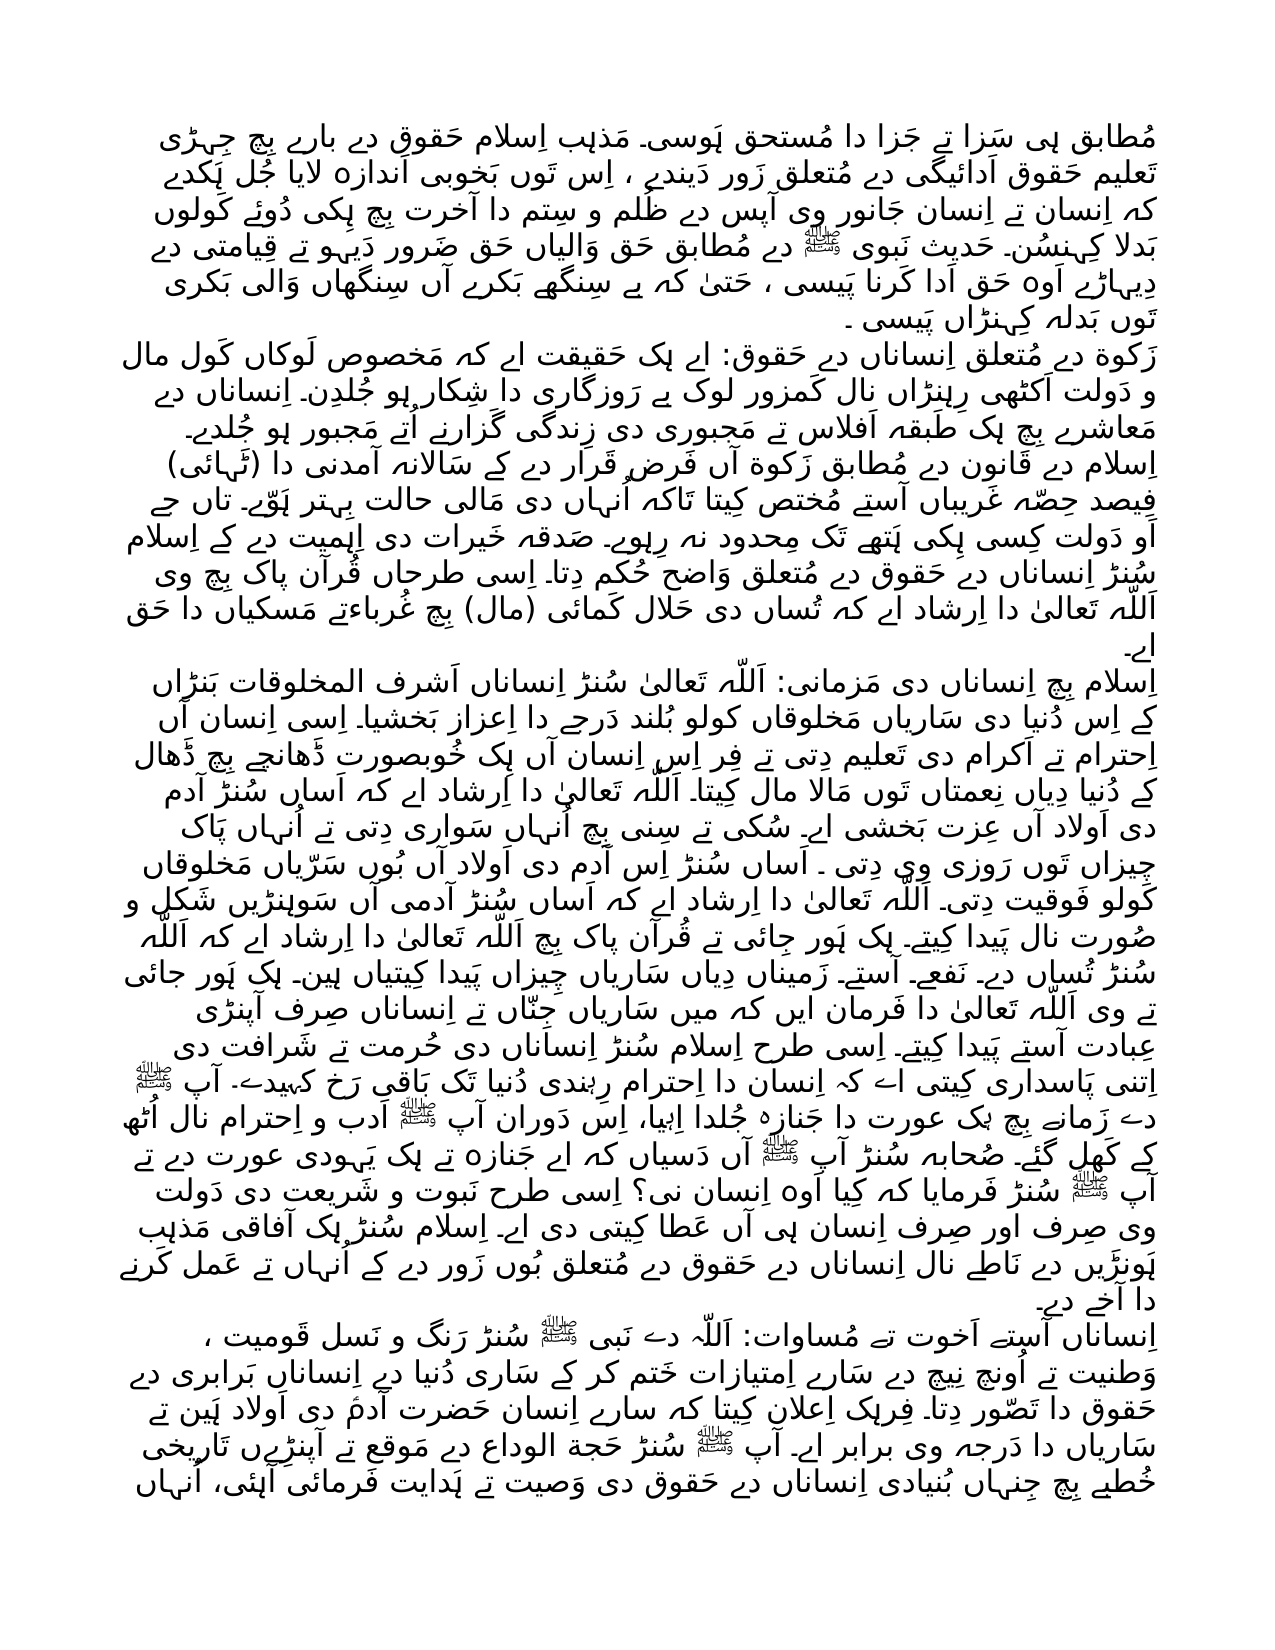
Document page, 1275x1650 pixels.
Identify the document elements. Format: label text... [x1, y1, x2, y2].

text اِنساناں آستے اَخوت تے مُساوات: اَللّہ دے نَبی ﷺ سُنڑ رَنگ و نَسل قَومیت ، وَطنیت تے اُونچ نِیچ دے سَارے اِمتیازات خَتم کر کے سَاری دُنیا دے اِنساناں بَرابری دے حَقوق دا تَصّور دِتا۔ فِرہک اِعلان کِیتا کہ سارے اِنسان حَضرت آدمؑ دی اَولاد ہَین تے سَاریاں دا دَرجہ وی برابر اے۔ آپ ﷺ سُنڑ حَجة الوداع دے مَوقع تے آپنڑِےں تَاریخی خُطبے بِچ جِنہاں بُنیادی اِنساناں دے حَقوق دی وَصیت تے ہَدایت فَرمائی آہئی، اُنہاں بِچ اِنساناں دی وَحدت تے مُساوات دا مَسئلہ خَصوصی اِہمیت دا حَامل اے۔ نبی ﷺ دا ارشاد ہے کہ اے لوکو ! یَقینا تُساں دا پَروردیگار ہک ہی اے۔ تُساں داپے تے دَادا وی ہک ہی ہَے تے اَوہ سارے وی تے تُسی وی حَضرت آدمؑ دی اَولاد اَو۔ حضرت آدمؑ آں اَللہ پاک سُنڑ مِٹی تَوں پَیدا کِیتا۔ یَقینََا تُساں بِچ اَللّہ تَعالیٰ دے نَزدیک سَب تَوں زِیادہ مُعزز اَوہ شَخص اے، جِہڑا سَب تَوں زِیادہ مُتقی تے پَرہیز گار اے تے پاک بَاز ہے ۔ کِسی وی عَربی آں عَجمی تے کُج بَرتری تے فَضیلت حَاصل نی۔ اَگر فَضیلت ہوئی وی تے اَوہ صرف تَقویٰ دی بُنیاد تے ہَوسی۔ فَتح مَکّہ دے موقع تے آپ ﷺ سُنڑاآپنڑےں خُطبے بِچ اِسی طرح دا اِرشاد فَرمایا تے اِنساناں دے حَقوق دے بارے بِچ حُکم دِتا۔ قُرآن پاک بِچ اَللّہ تَعالیٰ دا فَرمان اے کہ اے لَوکو! آپنڑےں پَروردگار کَولوں ڈَرو، جِس سُنڑ تُساں ہک جَان تَوں پَیدا کِیتے تے اُسی تَوں فِر جَوڑا بَڑایا۔ فِر اِنہاں دَوہاں تَوں کَثرت نال مَردو عورتاں پَیدا کِیتیاں، فِر اُنہاں پَھیلا کِہیدا۔ ہک ہَور جَائی تے اِرشاد فَرمایا کہ اے لَوکو! اَساں سُنڑ تُساں ہک مرد تے ہک عورت پَیدا کِیتے تے تُساں قَوم تے قَبیلے بَنڑائے تاکہ تُساں ہکی دُوئے دی شَناخت مِل جُلے۔ خُدا دے نَزدیک تُساں بِچوں اَکرام دے قَابل تے عِزت والا اَو ہی ہے، جِہڑا ساریاں تَوں زِیادہ پَرہیز گار ہَوسی۔ [118, 1318, 1157, 1499]
text زَکوة دے مُتعلق اِنساناں دے حَقوق: اے ہک حَقیقت اے کہ مَخصوص لَوکاں کَول مال و دَولت اَکٹھی رِہنڑاں نال کَمزور لوک بے رَوزگاری دا شِکار ہو جُلدِن۔ اِنساناں دے مَعاشرے بِچ ہک طَبقہ اَفلاس تے مَجبوری دی زِندگی گَزارنے اُتے مَجبور ہو جُلدے۔ اِسلام دے قَانون دے مُطابق زَکوة آں فَرض قَرار دے کے سَالانہ آمدنی دا (ٹَہائی) فِیصد حِصّہ غَریباں آستے مُختص کِیتا تَاکہ اُنہاں دی مَالی حالت بِہتر ہَوّے۔ تاں جے اَو دَولت کِسی ہِکی ہَتھے تَک مِحدود نہ رِہوے۔ صَدقہ خَیرات دی اِہمیت دے کے اِسلام سُنڑ اِنساناں دے حَقوق دے مُتعلق وَاضح حُکم دِتا۔ اِسی طرحاں قُرآن پاک بِچ وی اَللّہ تَعالیٰ دا اِرشاد اے کہ تُساں دی حَلال کَمائی (مال) بِچ غُرباءتے مَسکیاں دا حَق اے۔ [118, 336, 1157, 663]
text مَذہب اِسلام بِچ اِنساناں دے حَقوق دا تَصّور: حضرت محمد ﷺ دی تَعلیمات بِچ اِنساناں دے حَقوق دے مُتعلق زِندگی دے سارے شُعبیاں دے بارے بِچ جِِہڑی تَاکید کِیتی اے ، اَوہ مَذہب اِسلام بِچ اِنساناں دے حَقوق دی مُکمل تَشریح تے وَضاحت اے۔ جِنہاں بِچ اِنساناں دا اِحترام، اُنہاں دی نَفسیات تے رُجحانات، اِنساناں دی مَعاشرتی اِعتبار نال تَعلیم، شِہریت، عَلاقائی، مُلکی ثَقافتی تے مَعاشی تَقاضیاں دے مُطابق اِنساناں دی ضَرورتاں دا مُکمل لِحاط کِیتے دے۔ حَقوقاں اَدا کرنے دے بارے بِچ مَذہب اِسلام سُنڑ اِتنی اِہمیت دِتی دی اے کہ اَگر کسی وی شَخص آں دُنیا بِچ کِسی وی اِنسان دا حَق اَدا نہ کِیتا تے آخرت بِچ اُساں اَوہ حَق اَدا کرنا پَیسی۔ اَوہ چِیزاں اِنسان آں آخرت دے بارے بِچ مَذہب اِسلام دی رَوشنی بِچ دَسیاں گِیاں ہین۔ اِنسان تَعلیمات دے مُطابق ہی سَزا تے جَزا دا مُستحق ہَوسی۔ مَذہب اِسلام حَقوق دے بارے بِچ جِہڑی تَعلیم حَقوق اَدائیگی دے مُتعلق زَور دَیندے ، اِس تَوں بَخوبی اَندازہ لایا جُل ہَکدے کہ اِنسان تے اِنسان جَانور وی آپس دے ظُلم و سِتم دا آخرت بِچ ہِکی دُوئے کَولوں بَدلا کِہنسُن۔ حَدیث نَبوی ﷺ دے مُطابق حَق وَالیاں حَق ضَرور دَیہو تے قِیامتی دے دِیہاڑے اَوہ حَق اَدا کَرنا پَیسی ، حَتیٰ کہ بے سِنگھے بَکرے آں سِنگھاں وَالی بَکری تَوں بَدلہ کِہنڑاں پَیسی ۔ [118, 118, 1157, 336]
text اِسلام بِچ اِنساناں دی مَزمانی: اَللّہ تَعالیٰ سُنڑ اِنساناں اَشرف المخلوقات بَنڑاں کے اِس دُنیا دی سَاریاں مَخلوقاں کولو بُلند دَرجے دا اِعزاز بَخشیا۔ اِسی اِنسان آں اِحترام تے اَکرام دی تَعلیم دِتی تے فِر اِس اِنسان آں ہِک خُوبصورت ڈَھانچے بِچ ڈَھال کے دُنیا دِیاں نِعمتاں تَوں مَالا مال کِیتا۔ اَللّہ تَعالیٰ دا اِرشاد اے کہ اَساں سُنڑ آدم دی اَولاد آں عِزت بَخشی اے۔ سُکی تے سِنی بِچ اُنہاں سَواری دِتی تے اُنہاں پَاک چِیزاں تَوں رَوزی وی دِتی ۔ اَساں سُنڑ اِس آدم دی اَولاد آں بُوں سَرّیاں مَخلوقاں کولو فَوقیت دِتی۔ اَللّہ تَعالیٰ دا اِرشاد اے کہ اَساں سُنڑ آدمی آں سَوہنڑیں شَکل و صُورت نال پَیدا کِیتے۔ ہک ہَور جِائی تے قُرآن پاک بِچ اَللّہ تَعالیٰ دا اِرشاد اے کہ اَللّہ سُنڑ تُساں دے نَفعے آستے زَمیناں دِیاں سَاریاں چِیزاں پَیدا کِیتیاں ہین۔ ہک ہَور جائی تے وی اَللّہ تَعالیٰ دا فَرمان ایں کہ میں سَاریاں جِنّاں تے اِنساناں صِرف آپنڑی عِبادت آستے پَیدا کِیتے۔ اِسی طرح اِسلام سُنڑ اِنساناں دی حُرمت تے شَرافت دی اِتنی پَاسداری کِیتی اے کہ اِنسان دا اِحترام رِہندی دُنیا تَک بَاقی رَخ کہیدے۔ آپ ﷺ دے زَمانے بِچ ہک عورت دا جَنازہ جُلدا اِہیا، اِس دَوران آپ ﷺ اَدب و اِحترام نال اُٹھ کے کَھل گئے۔ صُحابہ سُنڑ آپ ﷺ آں دَسیاں کہ اے جَنازہ تے ہک یَہودی عورت دے تے آپ ﷺ سُنڑ فَرمایا کہ کِیا اَوہ اِنسان نی؟ اِسی طرح نَبوت و شَریعت دی دَولت وی صِرف اور صِرف اِنسان ہی آں عَطا کِیتی دی اے۔ اِسلام سُنڑ ہک آفاقی مَذہب ہَونڑَیں دے نَاطے نال اِنساناں دے حَقوق دے مُتعلق بُوں زَور دے کے اُنہاں تے عَمل کَرنے دا آخے دے۔ [118, 663, 1157, 1318]
